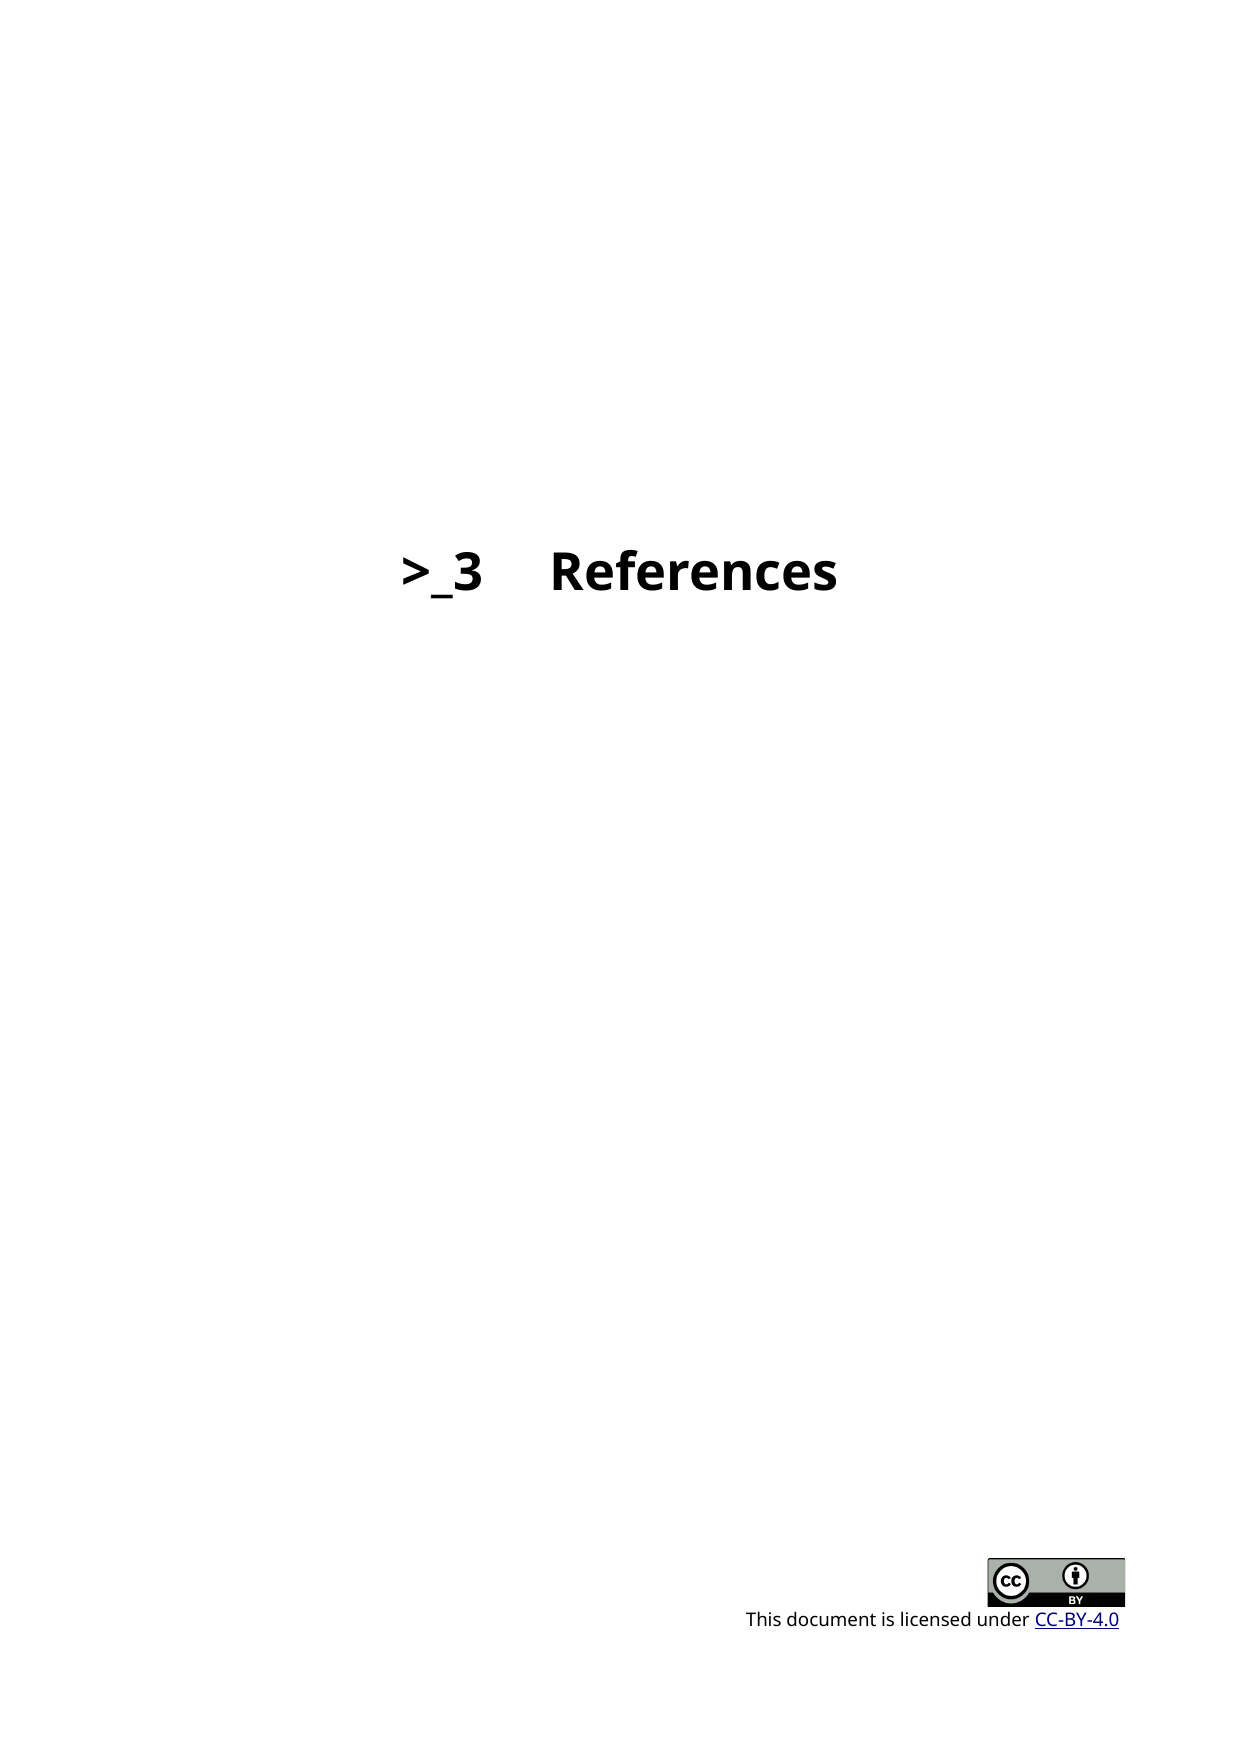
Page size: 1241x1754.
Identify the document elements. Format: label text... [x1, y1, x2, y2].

picture [987, 1558, 1125, 1607]
subtitle References [121, 534, 1119, 606]
